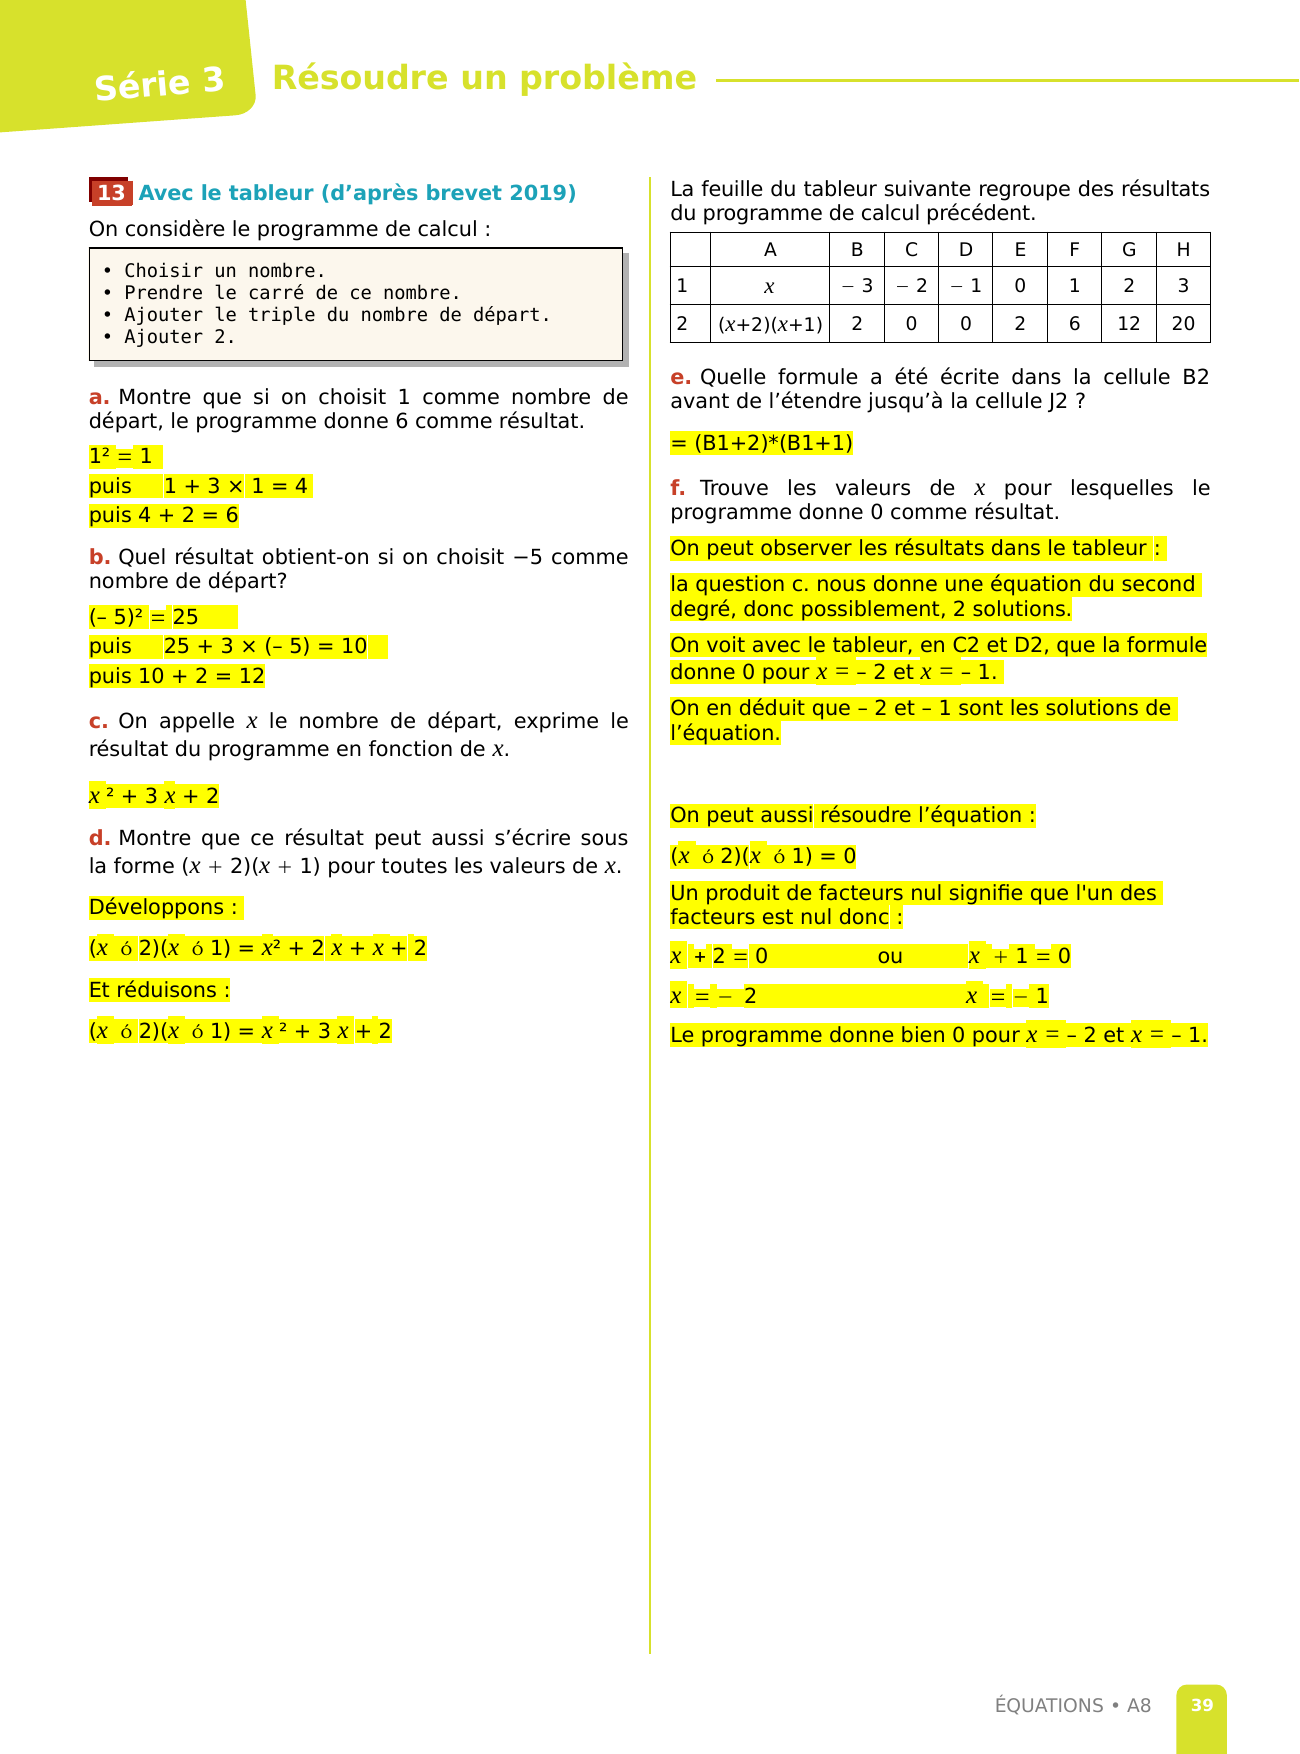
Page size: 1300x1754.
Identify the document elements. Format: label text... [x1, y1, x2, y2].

text • Ajouter 2. [90, 313, 622, 360]
text (x  2)(x  1) = x² + 2 x + x + 2 [88, 920, 629, 961]
table_header G [1102, 233, 1156, 266]
table_header B [830, 233, 884, 266]
list On appelle x le nombre de départ, exprime le résultat du programme en fonction de x. [88, 706, 629, 761]
text (x  2)(x  1) = 0 [670, 828, 1211, 869]
table_cell − 3 [830, 267, 884, 304]
text puis 10 + 2 = 12 [88, 659, 629, 688]
list x = − 2 x = − 1 [670, 981, 1211, 1008]
table_cell 20 [1157, 305, 1210, 342]
text On considère le programme de calcul : [88, 217, 629, 241]
table_header C [885, 233, 938, 266]
list la question c. nous donne une équation du second degré, donc possiblement, 2 solutions. [670, 572, 1211, 621]
text • Ajouter le triple du nombre de départ. [90, 291, 622, 313]
table_header D [939, 233, 992, 266]
table_cell 1 [1048, 267, 1101, 304]
table_cell 12 [1102, 305, 1156, 342]
list Le programme donne bien 0 pour x = – 2 et x = – 1. [670, 1020, 1211, 1048]
table_header A [711, 233, 829, 266]
table_cell 2 [671, 305, 710, 342]
table_cell 0 [885, 305, 938, 342]
table_cell 6 [1048, 305, 1101, 342]
text (x  2)(x  1) = x ² + 3 x + 2 [88, 1002, 629, 1044]
table_cell (x+2)(x+1) [711, 305, 829, 342]
text puis 25 + 3 × (– 5) = 10 [88, 629, 629, 659]
text x ² + 3 x + 2 [88, 767, 629, 809]
table_header E [993, 233, 1047, 266]
table_cell 1 [671, 267, 710, 304]
table_header F [1048, 233, 1101, 266]
list Trouve les valeurs de x pour lesquelles le programme donne 0 comme résultat. [670, 473, 1211, 525]
text On peut aussi résoudre l’équation : [670, 786, 1211, 828]
table_cell 0 [993, 267, 1047, 304]
text = (B1+2)*(B1+1) [670, 414, 1211, 455]
table_cell 3 [1157, 267, 1210, 304]
table_cell − 1 [939, 267, 992, 304]
text (– 5)² = 25 [88, 600, 629, 629]
list On peut observer les résultats dans le tableur : [1167, 536, 1211, 561]
list Un produit de facteurs nul signifie que l'un des facteurs est nul donc : [670, 881, 1211, 929]
list On voit avec le tableur, en C2 et D2, que la formule donne 0 pour x = – 2 et x = – 1. [670, 633, 1211, 685]
list On en déduit que – 2 et – 1 sont les solutions de l’équation. [781, 697, 1211, 745]
text 1² = 1 [88, 439, 629, 469]
table_cell − 2 [885, 267, 938, 304]
table_cell 2 [993, 305, 1047, 342]
table_cell 2 [830, 305, 884, 342]
table_cell 0 [939, 305, 992, 342]
text • Choisir un nombre. [90, 249, 622, 269]
table_header [671, 233, 710, 266]
list Montre que ce résultat peut aussi s’écrire sous la forme (x  2)(x  1) pour toutes les valeurs de x. [88, 826, 629, 878]
text Développons : [88, 878, 629, 920]
list Quelle formule a été écrite dans la cellule B2 avant de l’étendre jusqu’à la cellule J2 ? [670, 365, 1211, 414]
table_cell 2 [1102, 267, 1156, 304]
text La feuille du tableur suivante regroupe des résultats du programme de calcul précédent. [670, 177, 1211, 226]
text puis 1 + 3 × 1 = 4 [88, 469, 629, 498]
list x + 2 = 0 ou x  1 = 0 [670, 941, 1211, 969]
subtitle Avec le tableur (d’après brevet 2019) [128, 177, 629, 205]
text Et réduisons : [88, 961, 629, 1002]
list Montre que si on choisit 1 comme nombre de départ, le programme donne 6 comme résultat. [88, 385, 629, 433]
list Quel résultat obtient-on si on choisit −5 comme nombre de départ? [88, 545, 629, 594]
table_cell x [711, 267, 829, 304]
table_header H [1157, 233, 1210, 266]
text puis 4 + 2 = 6 [88, 498, 629, 528]
text • Prendre le carré de ce nombre. [90, 269, 622, 291]
